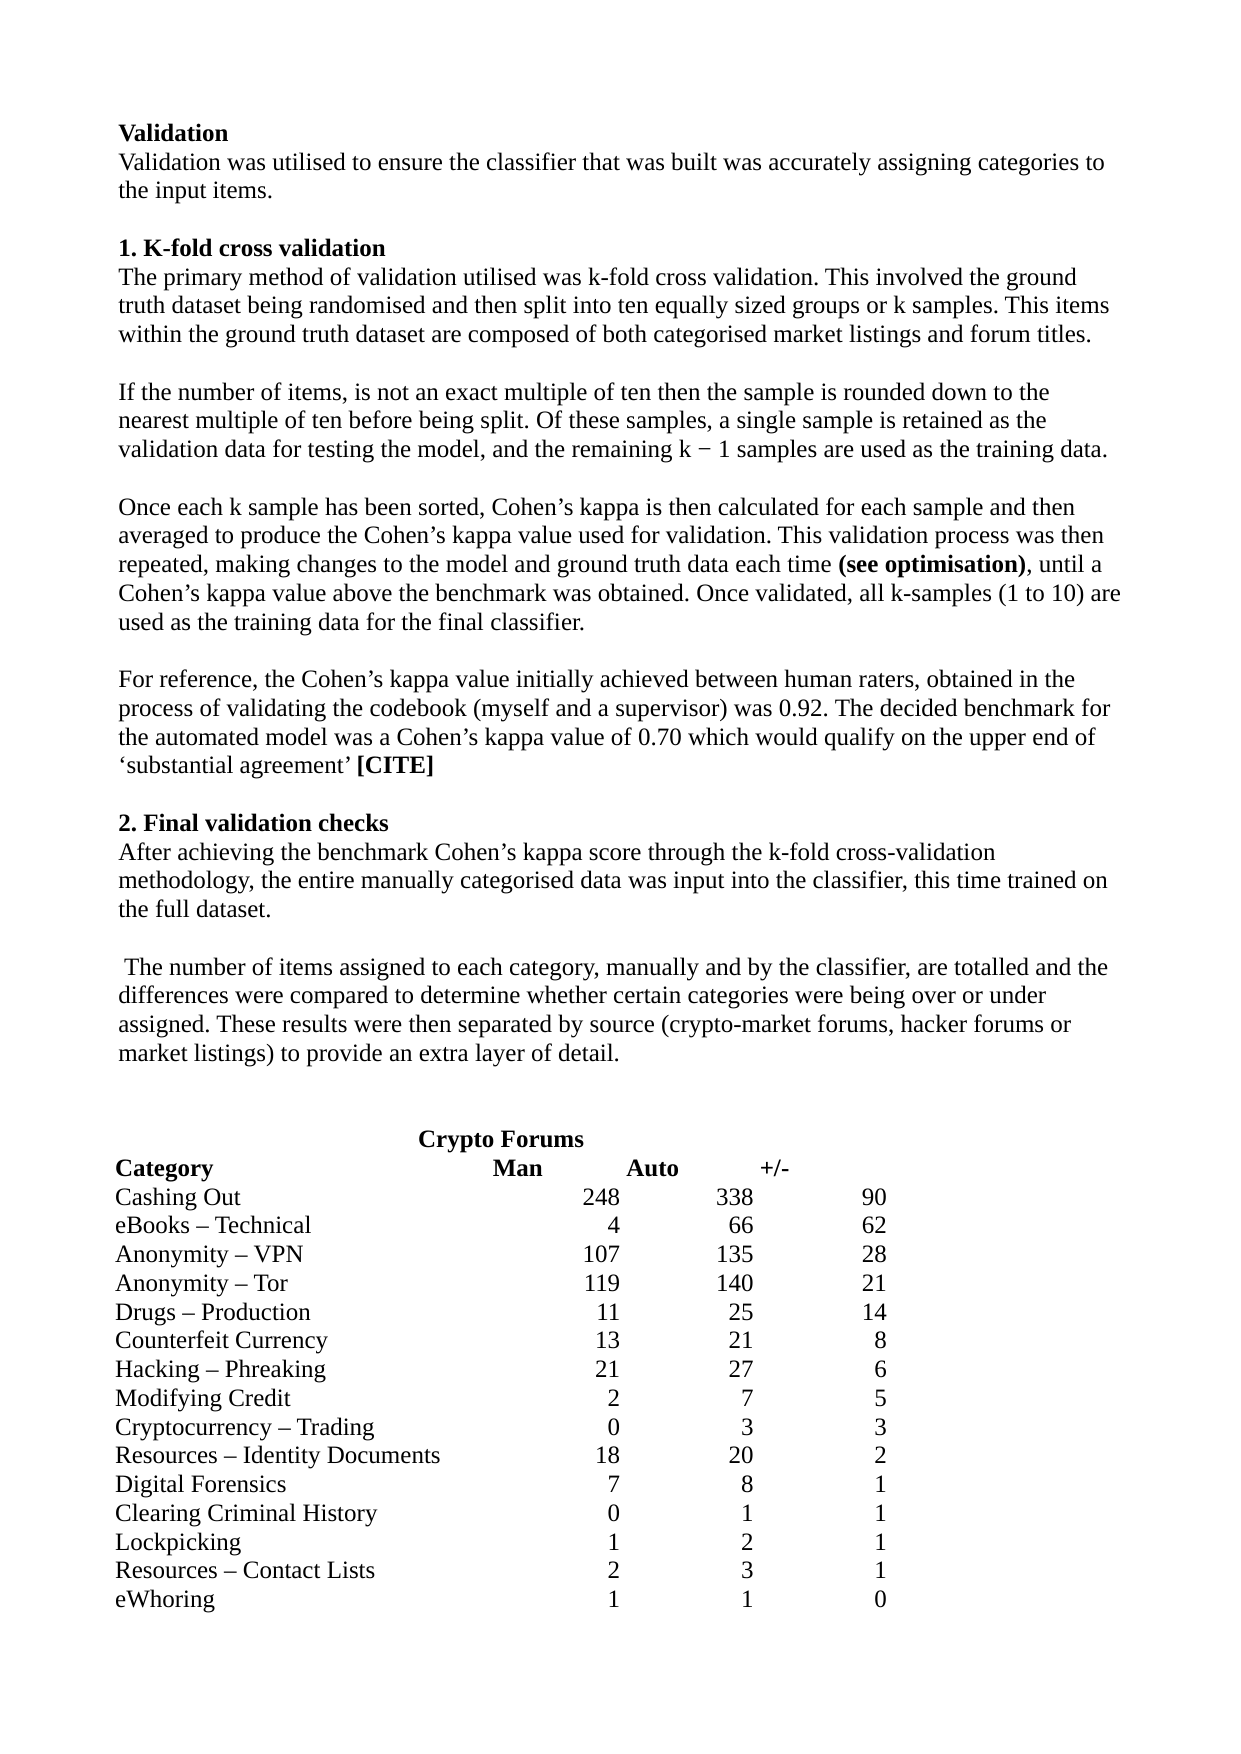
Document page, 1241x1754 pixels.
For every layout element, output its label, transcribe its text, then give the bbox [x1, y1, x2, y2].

table_cell 107 [490, 1239, 623, 1268]
table_cell 13 [490, 1326, 623, 1354]
table_cell Clearing Criminal History [112, 1498, 489, 1527]
table_cell Man [490, 1153, 623, 1182]
table_cell 27 [623, 1354, 756, 1383]
table_cell 248 [490, 1182, 623, 1211]
table_cell 1 [756, 1498, 890, 1527]
table_cell Anonymity – Tor [112, 1268, 489, 1297]
table_cell 20 [623, 1441, 756, 1469]
table_cell Resources – Contact Lists [112, 1556, 489, 1584]
table_cell 21 [756, 1268, 890, 1297]
table_cell Auto [623, 1153, 756, 1182]
text The number of items assigned to each category, manually and by the classifier, are totalled and the differences were compared to determine whether certain categories were being over or under assigned. These results were then separated by source (crypto-market forums, hacker forums or market listings) to provide an extra layer of detail. [118, 952, 1122, 1067]
table_cell 1 [756, 1527, 890, 1556]
table_cell 25 [623, 1297, 756, 1326]
table_cell Drugs – Production [112, 1297, 489, 1326]
table_cell Resources – Identity Documents [112, 1441, 489, 1469]
table_cell 0 [756, 1584, 890, 1613]
table_cell 2 [490, 1383, 623, 1412]
text Once each k sample has been sorted, Cohen’s kappa is then calculated for each sample and then averaged to produce the Cohen’s kappa value used for validation. This validation process was then repeated, making changes to the model and ground truth data each time (see optimisation), until a Cohen’s kappa value above the benchmark was obtained. Once validated, all k-samples (1 to 10) are used as the training data for the final classifier. [118, 492, 1122, 636]
table_cell 2 [490, 1556, 623, 1584]
table_cell eWhoring [112, 1584, 489, 1613]
table_cell 14 [756, 1297, 890, 1326]
table_cell Category [112, 1153, 489, 1182]
table_cell 2 [756, 1441, 890, 1469]
table_cell Lockpicking [112, 1527, 489, 1556]
text For reference, the Cohen’s kappa value initially achieved between human raters, obtained in the process of validating the codebook (myself and a supervisor) was 0.92. The decided benchmark for the automated model was a Cohen’s kappa value of 0.70 which would qualify on the upper end of ‘substantial agreement’ [CITE] [118, 664, 1122, 779]
table_cell 7 [490, 1469, 623, 1498]
text If the number of items, is not an exact multiple of ten then the sample is rounded down to the nearest multiple of ten before being split. Of these samples, a single sample is retained as the validation data for testing the model, and the remaining k − 1 samples are used as the training data. [118, 377, 1122, 463]
table_header Crypto Forums [112, 1124, 890, 1153]
table_cell 4 [490, 1211, 623, 1239]
table_cell 1 [623, 1498, 756, 1527]
text Validation was utilised to ensure the classifier that was built was accurately assigning categories to the input items. [118, 147, 1122, 204]
table_cell eBooks – Technical [112, 1211, 489, 1239]
table_cell +/- [756, 1153, 890, 1182]
table_cell 8 [623, 1469, 756, 1498]
table_cell 1 [756, 1556, 890, 1584]
table_cell 3 [623, 1556, 756, 1584]
table_cell 140 [623, 1268, 756, 1297]
table_cell 3 [623, 1412, 756, 1441]
table_cell 0 [490, 1498, 623, 1527]
table_cell Anonymity – VPN [112, 1239, 489, 1268]
table_cell 5 [756, 1383, 890, 1412]
table_cell 8 [756, 1326, 890, 1354]
text 2. Final validation checks [118, 808, 1122, 837]
table_cell 119 [490, 1268, 623, 1297]
table_cell 66 [623, 1211, 756, 1239]
table_cell 135 [623, 1239, 756, 1268]
table_cell 18 [490, 1441, 623, 1469]
table_cell 1 [490, 1527, 623, 1556]
table_cell 2 [623, 1527, 756, 1556]
table_cell 21 [623, 1326, 756, 1354]
table_cell 11 [490, 1297, 623, 1326]
text After achieving the benchmark Cohen’s kappa score through the k-fold cross-validation methodology, the entire manually categorised data was input into the classifier, this time trained on the full dataset. [118, 837, 1122, 923]
table_cell 1 [623, 1584, 756, 1613]
table_cell 338 [623, 1182, 756, 1211]
table_cell 6 [756, 1354, 890, 1383]
text The primary method of validation utilised was k-fold cross validation. This involved the ground truth dataset being randomised and then split into ten equally sized groups or k samples. This items within the ground truth dataset are composed of both categorised market listings and forum titles. [118, 262, 1122, 348]
table_cell Digital Forensics [112, 1469, 489, 1498]
table_cell 0 [490, 1412, 623, 1441]
table_cell Modifying Credit [112, 1383, 489, 1412]
table_cell Cryptocurrency – Trading [112, 1412, 489, 1441]
table_cell Counterfeit Currency [112, 1326, 489, 1354]
table_cell Hacking – Phreaking [112, 1354, 489, 1383]
table_cell 1 [490, 1584, 623, 1613]
table_cell 7 [623, 1383, 756, 1412]
table_cell 3 [756, 1412, 890, 1441]
table_cell 28 [756, 1239, 890, 1268]
table_cell 90 [756, 1182, 890, 1211]
table_cell 62 [756, 1211, 890, 1239]
table_cell Cashing Out [112, 1182, 489, 1211]
text 1. K-fold cross validation [118, 233, 1122, 262]
text Validation [118, 118, 1122, 147]
table_cell 21 [490, 1354, 623, 1383]
table_cell 1 [756, 1469, 890, 1498]
